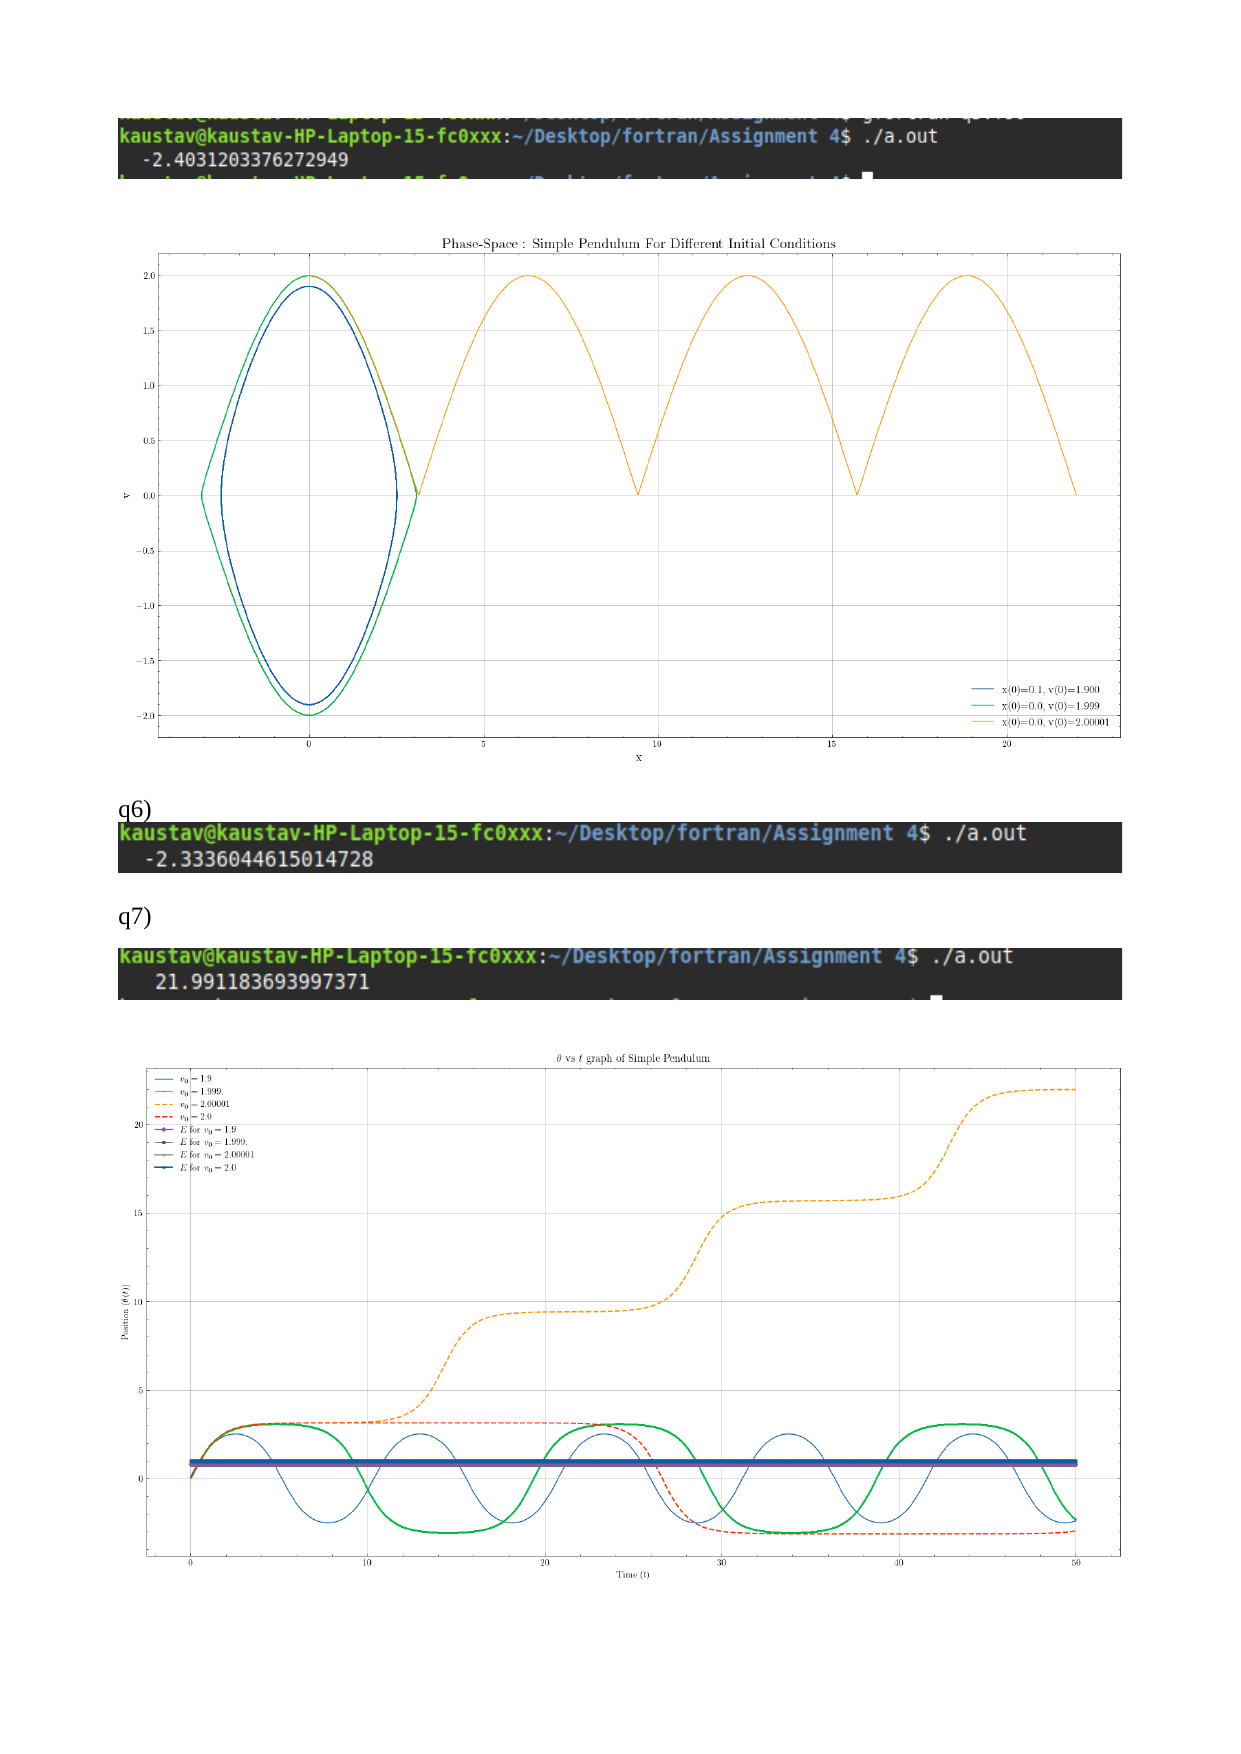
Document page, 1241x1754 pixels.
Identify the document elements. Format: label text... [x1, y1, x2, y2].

picture [118, 1051, 1123, 1583]
text q7) [118, 901, 1122, 930]
picture [118, 118, 1123, 179]
picture [118, 822, 1123, 873]
picture [118, 235, 1123, 766]
picture [118, 948, 1123, 1000]
text q6) [118, 794, 1122, 822]
